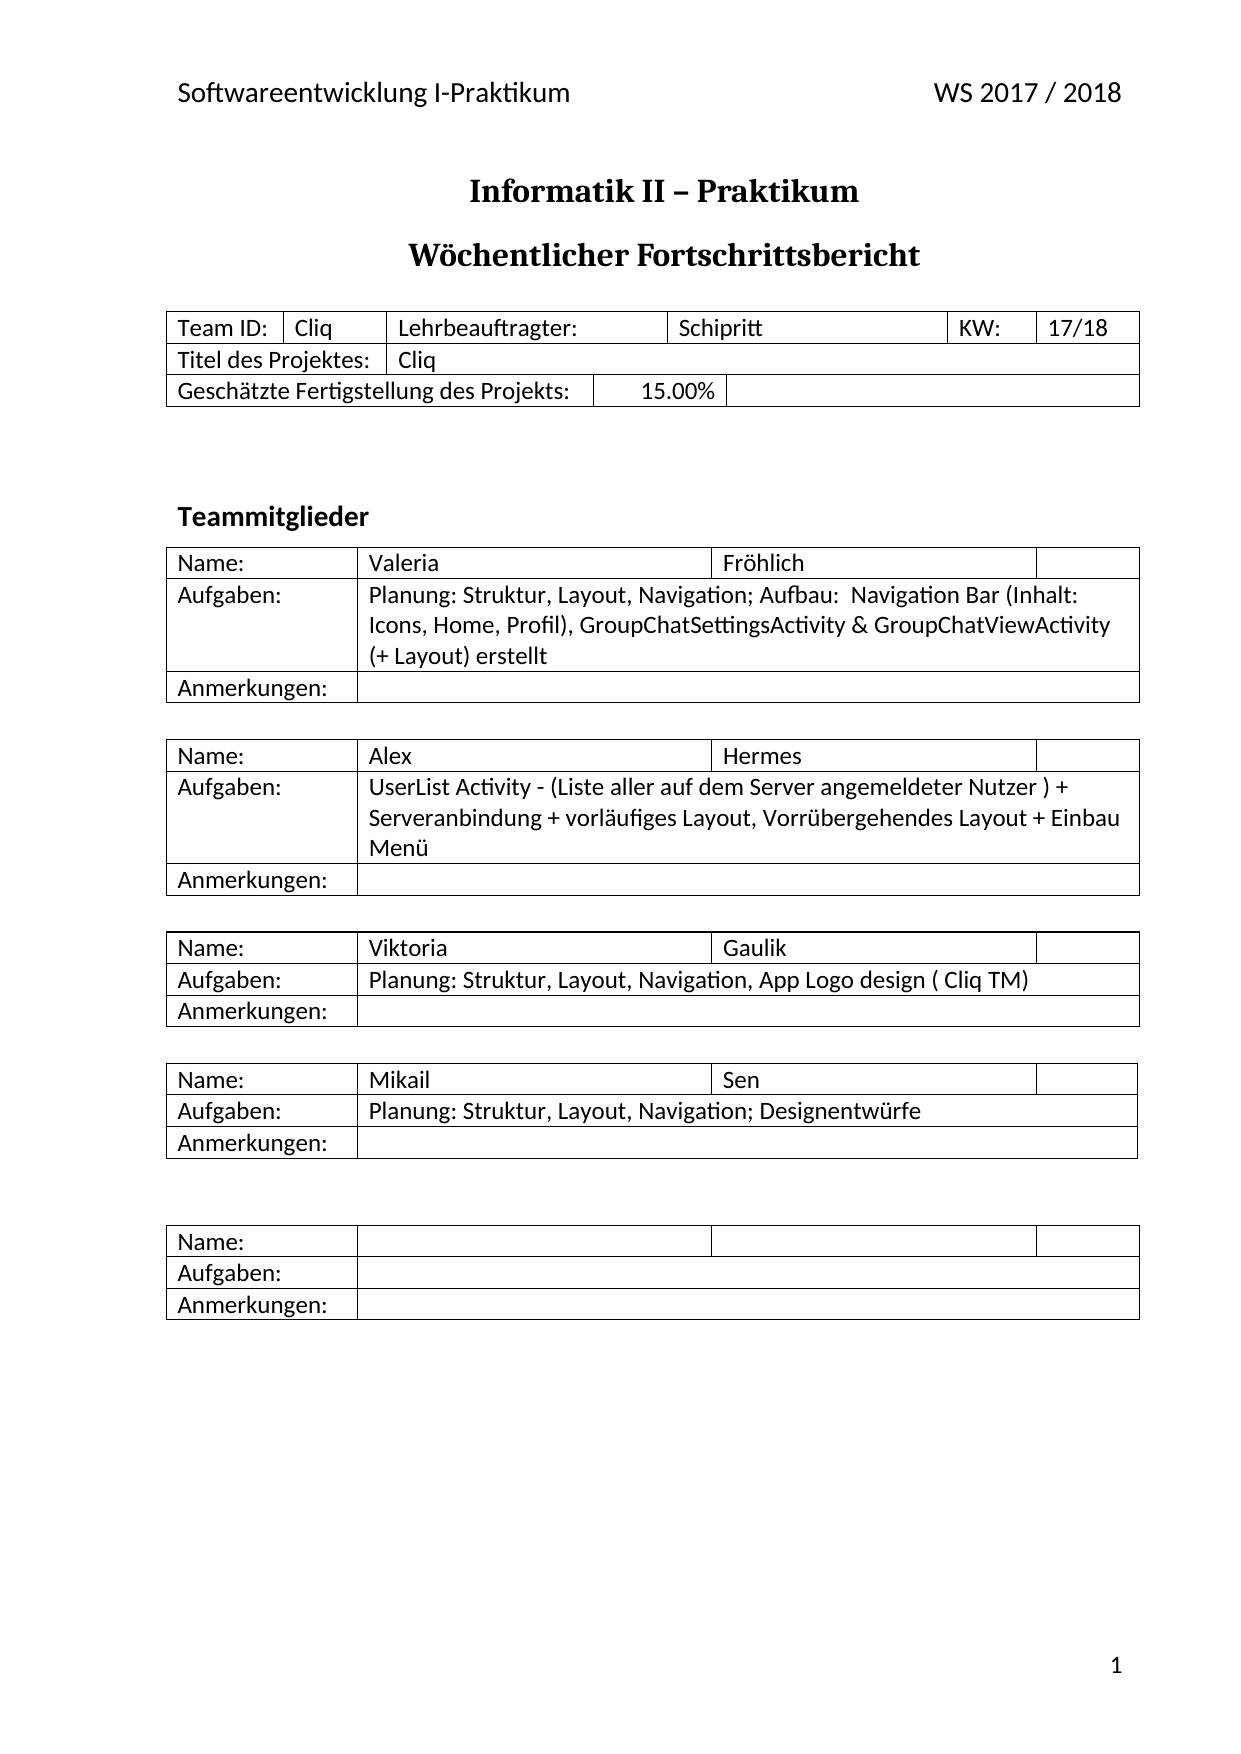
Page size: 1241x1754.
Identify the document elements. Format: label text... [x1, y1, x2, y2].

table_header [1037, 933, 1139, 963]
table_header Fröhlich [712, 548, 1036, 578]
table_cell Cliq [387, 344, 1139, 374]
table_cell Titel des Projektes: [167, 344, 386, 374]
table_cell Geschätzte Fertigstellung des Projekts: [167, 375, 593, 406]
table_header Name: [167, 548, 357, 578]
table_cell [358, 672, 1139, 702]
table_cell Anmerkungen: [167, 864, 357, 895]
table_cell UserList Activity - (Liste aller auf dem Server angemeldeter Nutzer ) + Serveranbindung + vorläufiges Layout, Vorrübergehendes Layout + Einbau Menü [358, 772, 1139, 863]
table_header Gaulik [712, 933, 1036, 963]
table_header Name: [167, 933, 357, 963]
table_header Name: [167, 740, 357, 771]
subtitle Wöchentlicher Fortschrittsbericht [177, 236, 1152, 274]
table_cell Anmerkungen: [167, 996, 357, 1026]
table_header Valeria [358, 548, 711, 578]
table_cell [358, 1257, 1139, 1288]
table_header [1037, 1064, 1137, 1094]
table_cell Planung: Struktur, Layout, Navigation; Designentwürfe [358, 1095, 1137, 1126]
table_cell 15,00% [594, 375, 726, 406]
table_header Name: [167, 1064, 357, 1094]
table_header KW: [948, 312, 1036, 343]
table_cell Aufgaben: [167, 1095, 357, 1126]
table_cell Aufgaben: [167, 1257, 357, 1288]
table_header Mikail [358, 1064, 711, 1094]
table_header [1037, 1226, 1139, 1256]
table_cell Anmerkungen: [167, 672, 357, 702]
table_header [358, 1226, 711, 1256]
table_header Lehrbeauftragter: [387, 312, 667, 343]
table_cell Aufgaben: [167, 772, 357, 863]
table_header Name: [167, 1226, 357, 1256]
table_header Team ID: [167, 312, 283, 343]
table_header Viktoria [358, 933, 711, 963]
table_cell Anmerkungen: [167, 1127, 357, 1157]
table_header Sen [712, 1064, 1036, 1094]
table_cell Aufgaben: [167, 964, 357, 994]
subtitle Informatik II – Praktikum [177, 173, 1152, 211]
table_header 17/18 [1037, 312, 1139, 343]
table_header Alex [358, 740, 711, 771]
table_cell [358, 864, 1139, 895]
table_cell [358, 1289, 1139, 1319]
table_header Cliq [284, 312, 386, 343]
table_cell Aufgaben: [167, 579, 357, 671]
table_header [1037, 740, 1139, 771]
table_cell Anmerkungen: [167, 1289, 357, 1319]
table_cell Planung: Struktur, Layout, Navigation, App Logo design ( Cliq TM) [358, 964, 1139, 994]
table_cell [358, 996, 1139, 1026]
table_header Schipritt [668, 312, 947, 343]
table_cell Planung: Struktur, Layout, Navigation; Aufbau: Navigation Bar (Inhalt: Icons, Home, Profil), GroupChatSettingsActivity & GroupChatViewActivity (+ Layout) erstellt [358, 579, 1139, 671]
table_header [712, 1226, 1036, 1256]
table_header Hermes [712, 740, 1036, 771]
text Teammitglieder [177, 498, 1152, 534]
table_cell [358, 1127, 1137, 1157]
table_cell [727, 375, 1139, 406]
table_header [1037, 548, 1139, 578]
